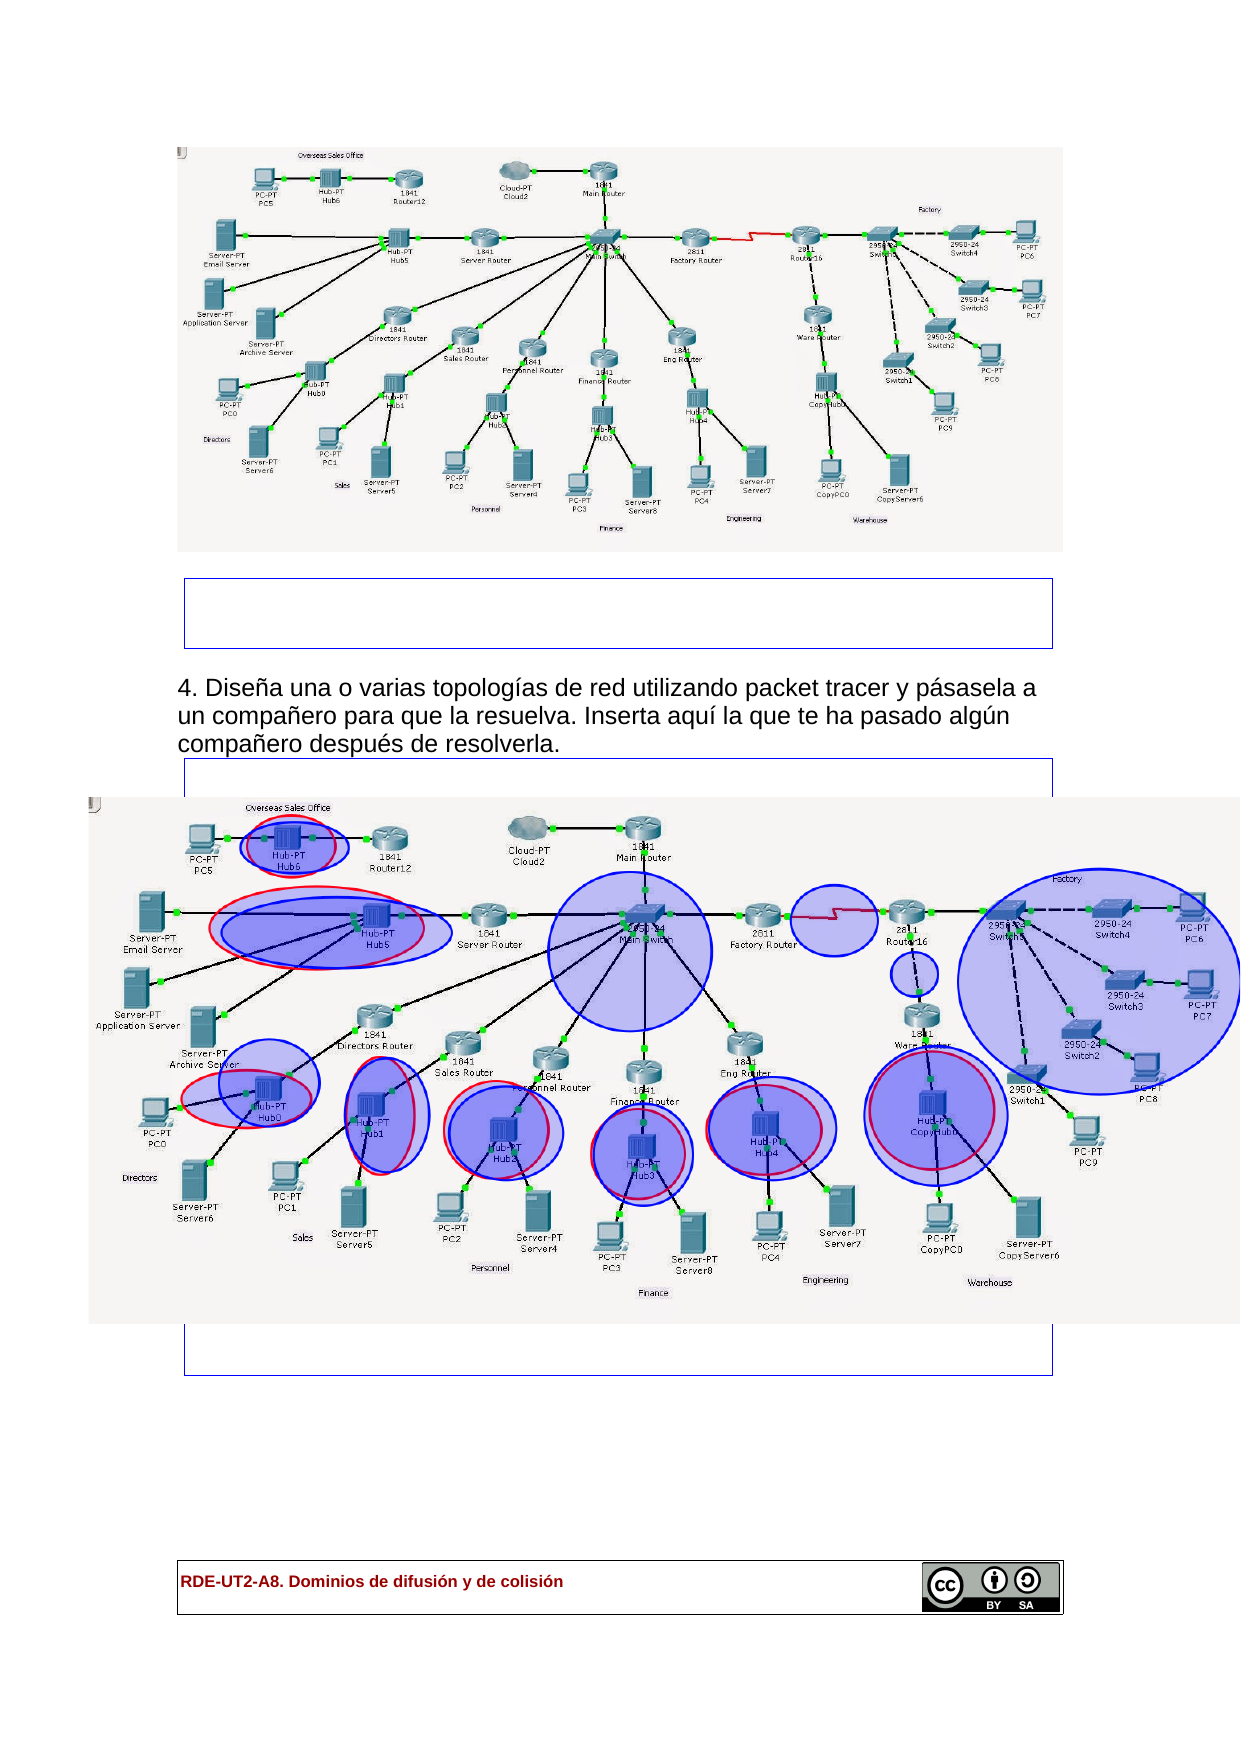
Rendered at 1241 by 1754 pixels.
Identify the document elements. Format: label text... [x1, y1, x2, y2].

text 4. Diseña una o varias topologías de red utilizando packet tracer y pásasela a un compañero para que la resuelva. Inserta aquí la que te ha pasado algún compañero después de resolverla. [177, 674, 1063, 758]
picture [88, 797, 1241, 1324]
picture [177, 147, 1063, 552]
table_header [185, 759, 1052, 797]
picture [922, 1562, 1060, 1612]
table_header [185, 1324, 1052, 1375]
table_header [185, 579, 1052, 648]
